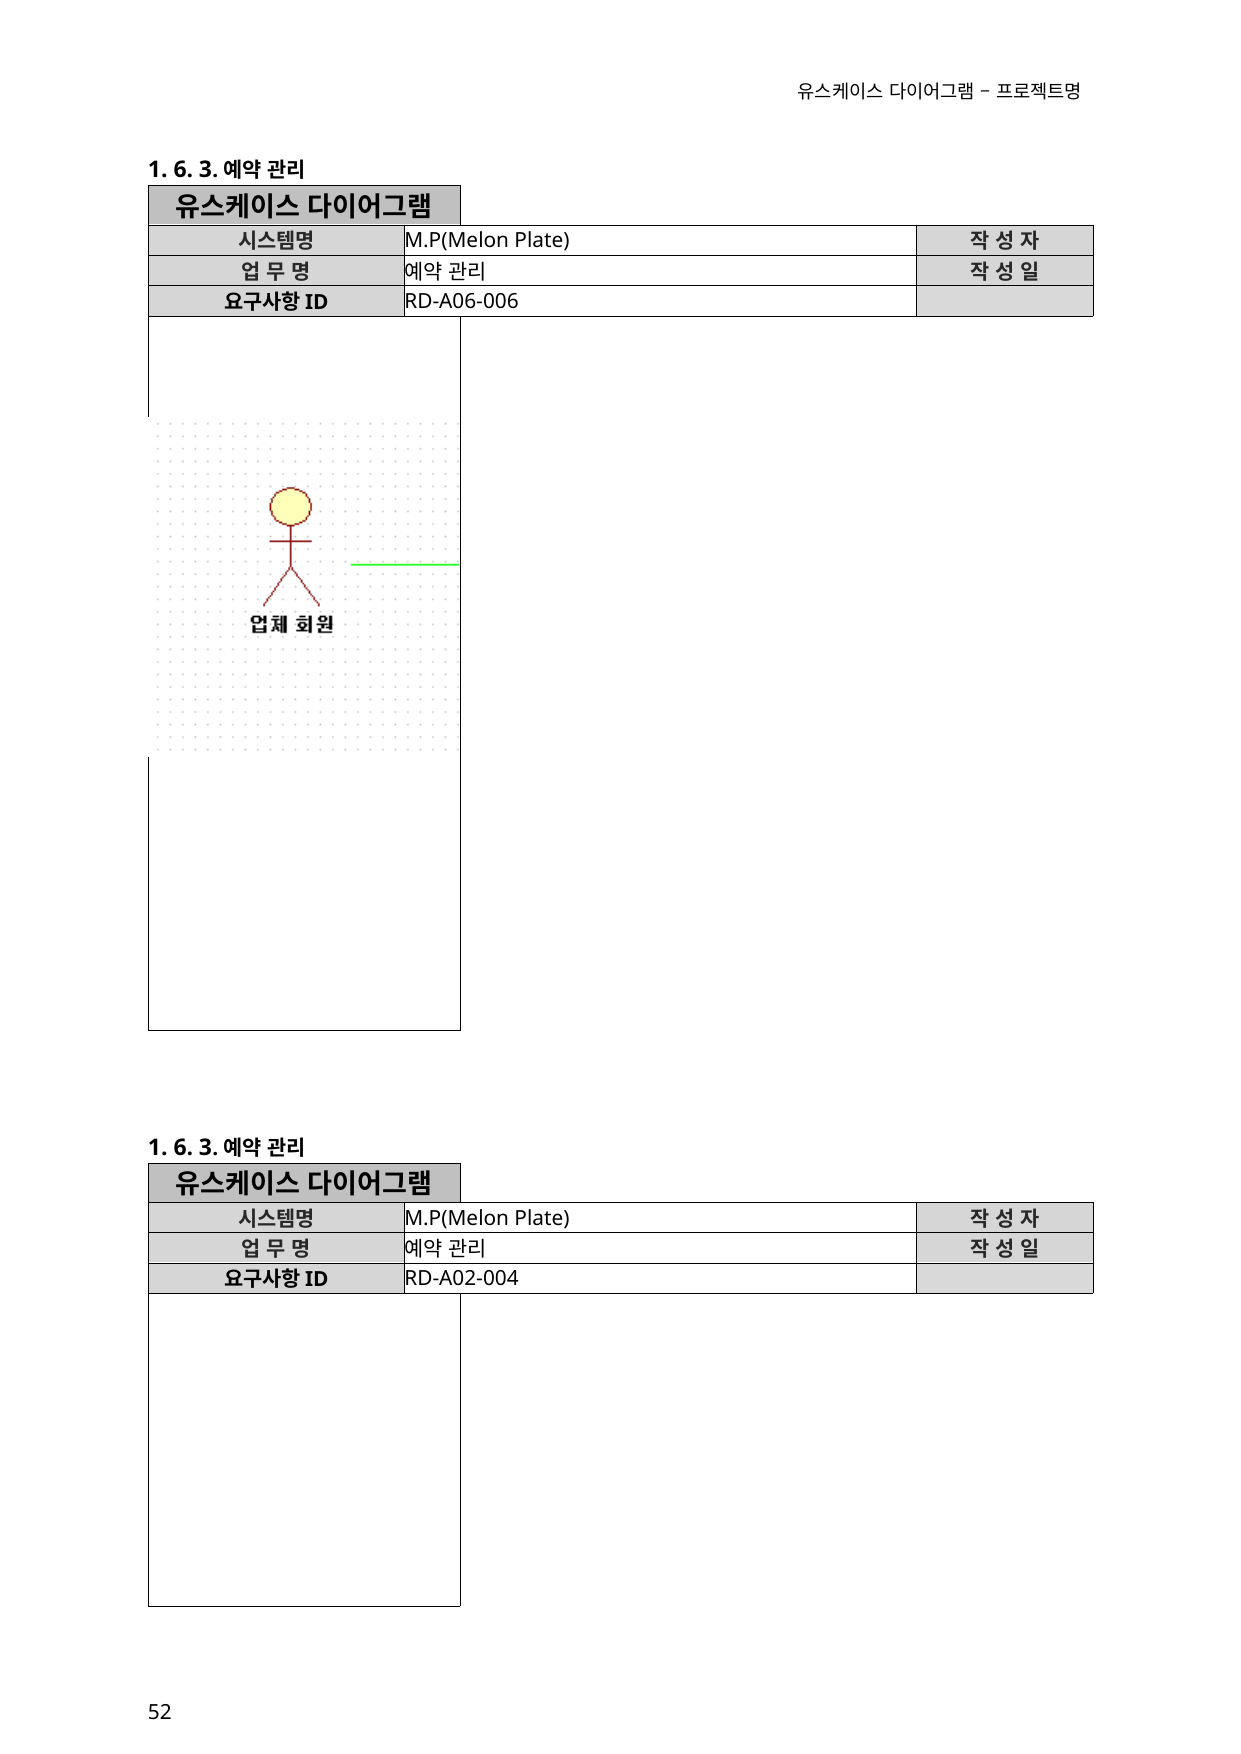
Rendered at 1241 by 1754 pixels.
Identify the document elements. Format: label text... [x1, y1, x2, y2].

title 1. 6. 3. 예약 관리 [148, 1125, 1092, 1162]
table_cell [149, 757, 460, 1030]
table_cell 업 무 명 [149, 256, 404, 285]
table_cell 작 성 일 [917, 1233, 1093, 1262]
table_cell 요구사항ID [149, 286, 404, 316]
table_cell 예약 관리 [405, 1233, 916, 1262]
table_cell 작 성 자 [917, 226, 1093, 255]
table_cell [917, 286, 1093, 316]
table_cell 시스템명 [149, 226, 404, 255]
table_header 유스케이스 다이어그램 [149, 1164, 460, 1202]
table_cell 작 성 자 [917, 1203, 1093, 1232]
table_cell [149, 317, 460, 417]
table_cell M.P(Melon Plate) [405, 1203, 916, 1232]
table_cell 시스템명 [149, 1203, 404, 1232]
table_header [461, 185, 1093, 224]
table_cell [917, 1264, 1093, 1293]
title 1. 6. 3. 예약 관리 [148, 148, 1092, 185]
table_cell [149, 1294, 460, 1606]
table_cell RD-A02-004 [405, 1264, 916, 1293]
table_cell 업 무 명 [149, 1233, 404, 1262]
table_header [461, 1163, 1093, 1202]
table_header 유스케이스 다이어그램 [149, 186, 460, 224]
table_cell 작 성 일 [917, 256, 1093, 285]
table_cell M.P(Melon Plate) [405, 226, 916, 255]
table_cell 요구사항ID [149, 1264, 404, 1293]
table_cell 예약 관리 [405, 256, 916, 285]
picture [148, 417, 460, 757]
table_cell [461, 1294, 1093, 1606]
table_cell RD-A06-006 [405, 286, 916, 316]
table_cell [461, 317, 1093, 1030]
